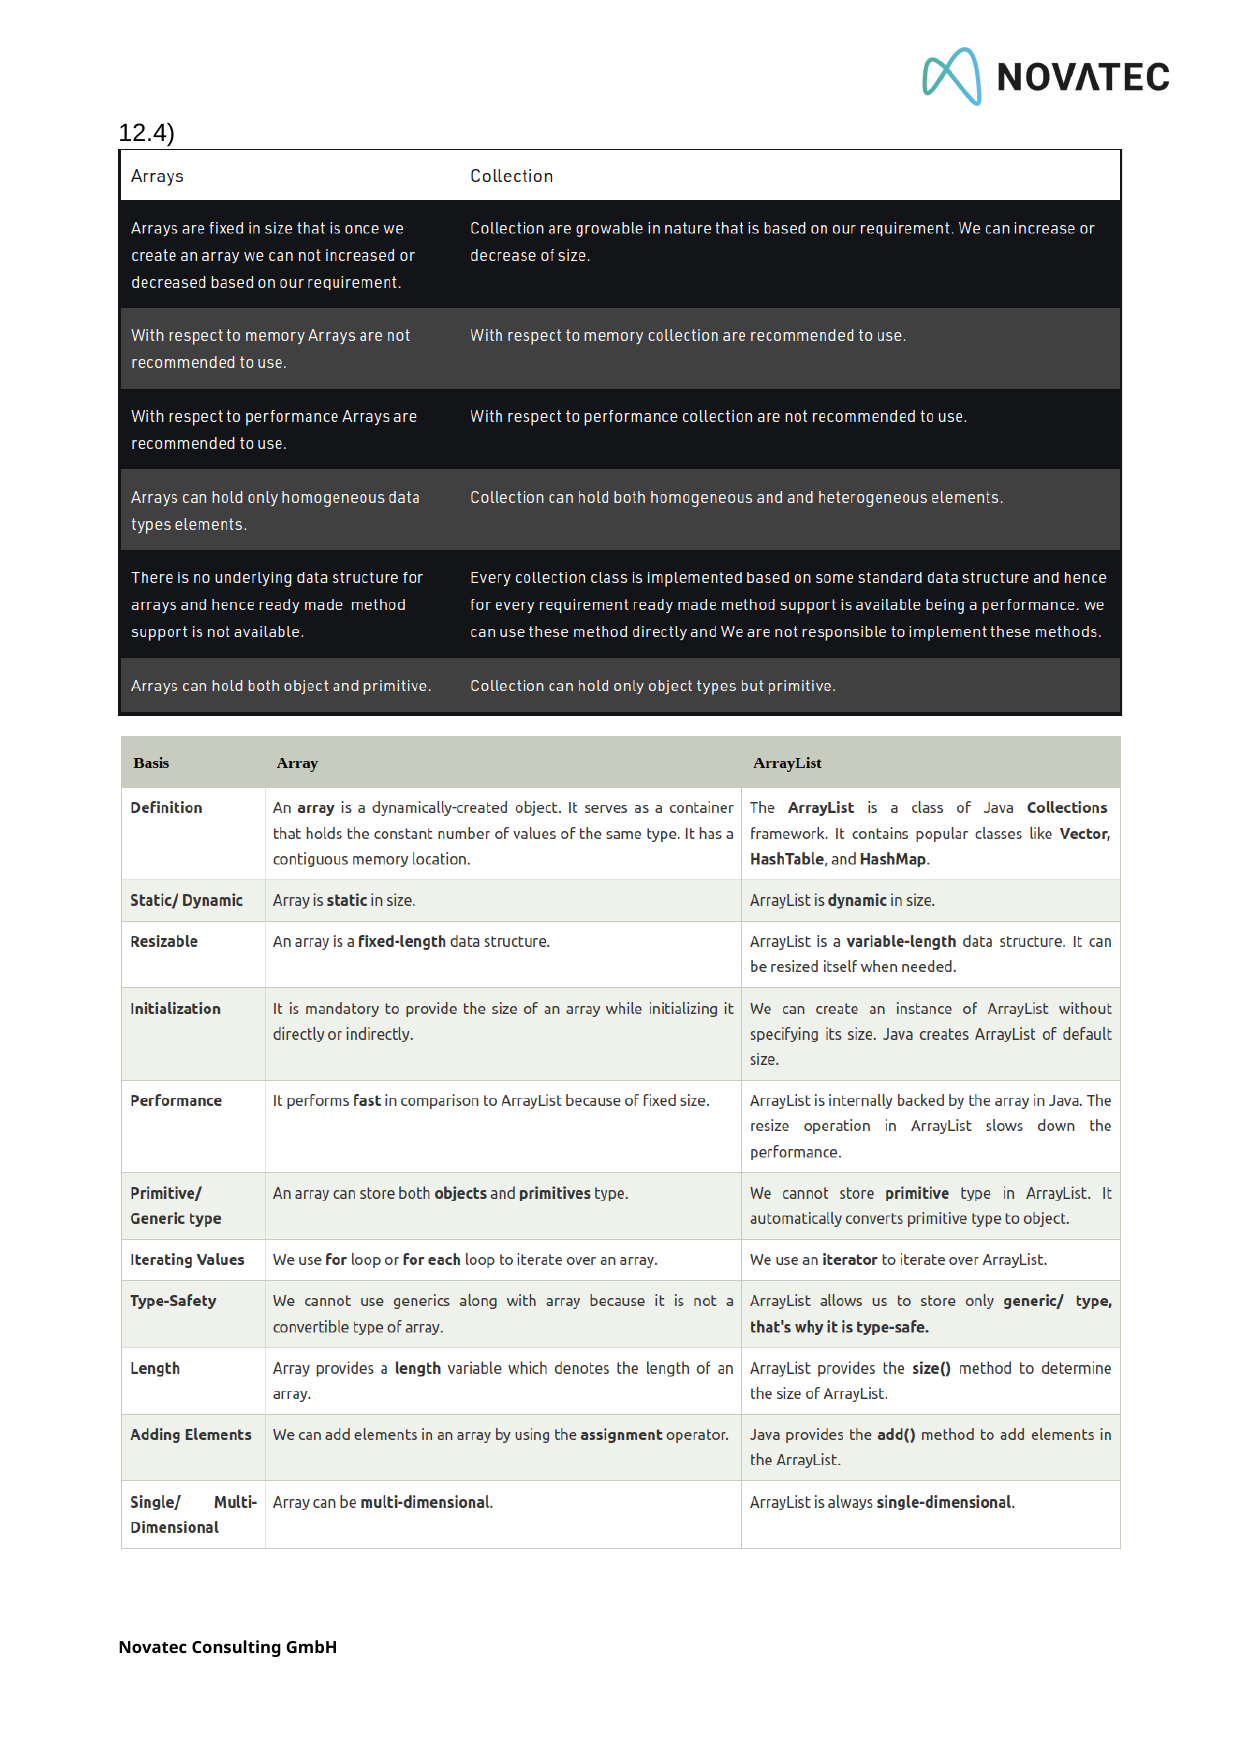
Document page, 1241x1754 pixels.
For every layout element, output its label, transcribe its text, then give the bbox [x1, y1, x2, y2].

picture [118, 149, 1123, 716]
picture [890, 18, 1201, 126]
picture [118, 733, 1123, 1552]
text 12.4) [118, 118, 1122, 147]
